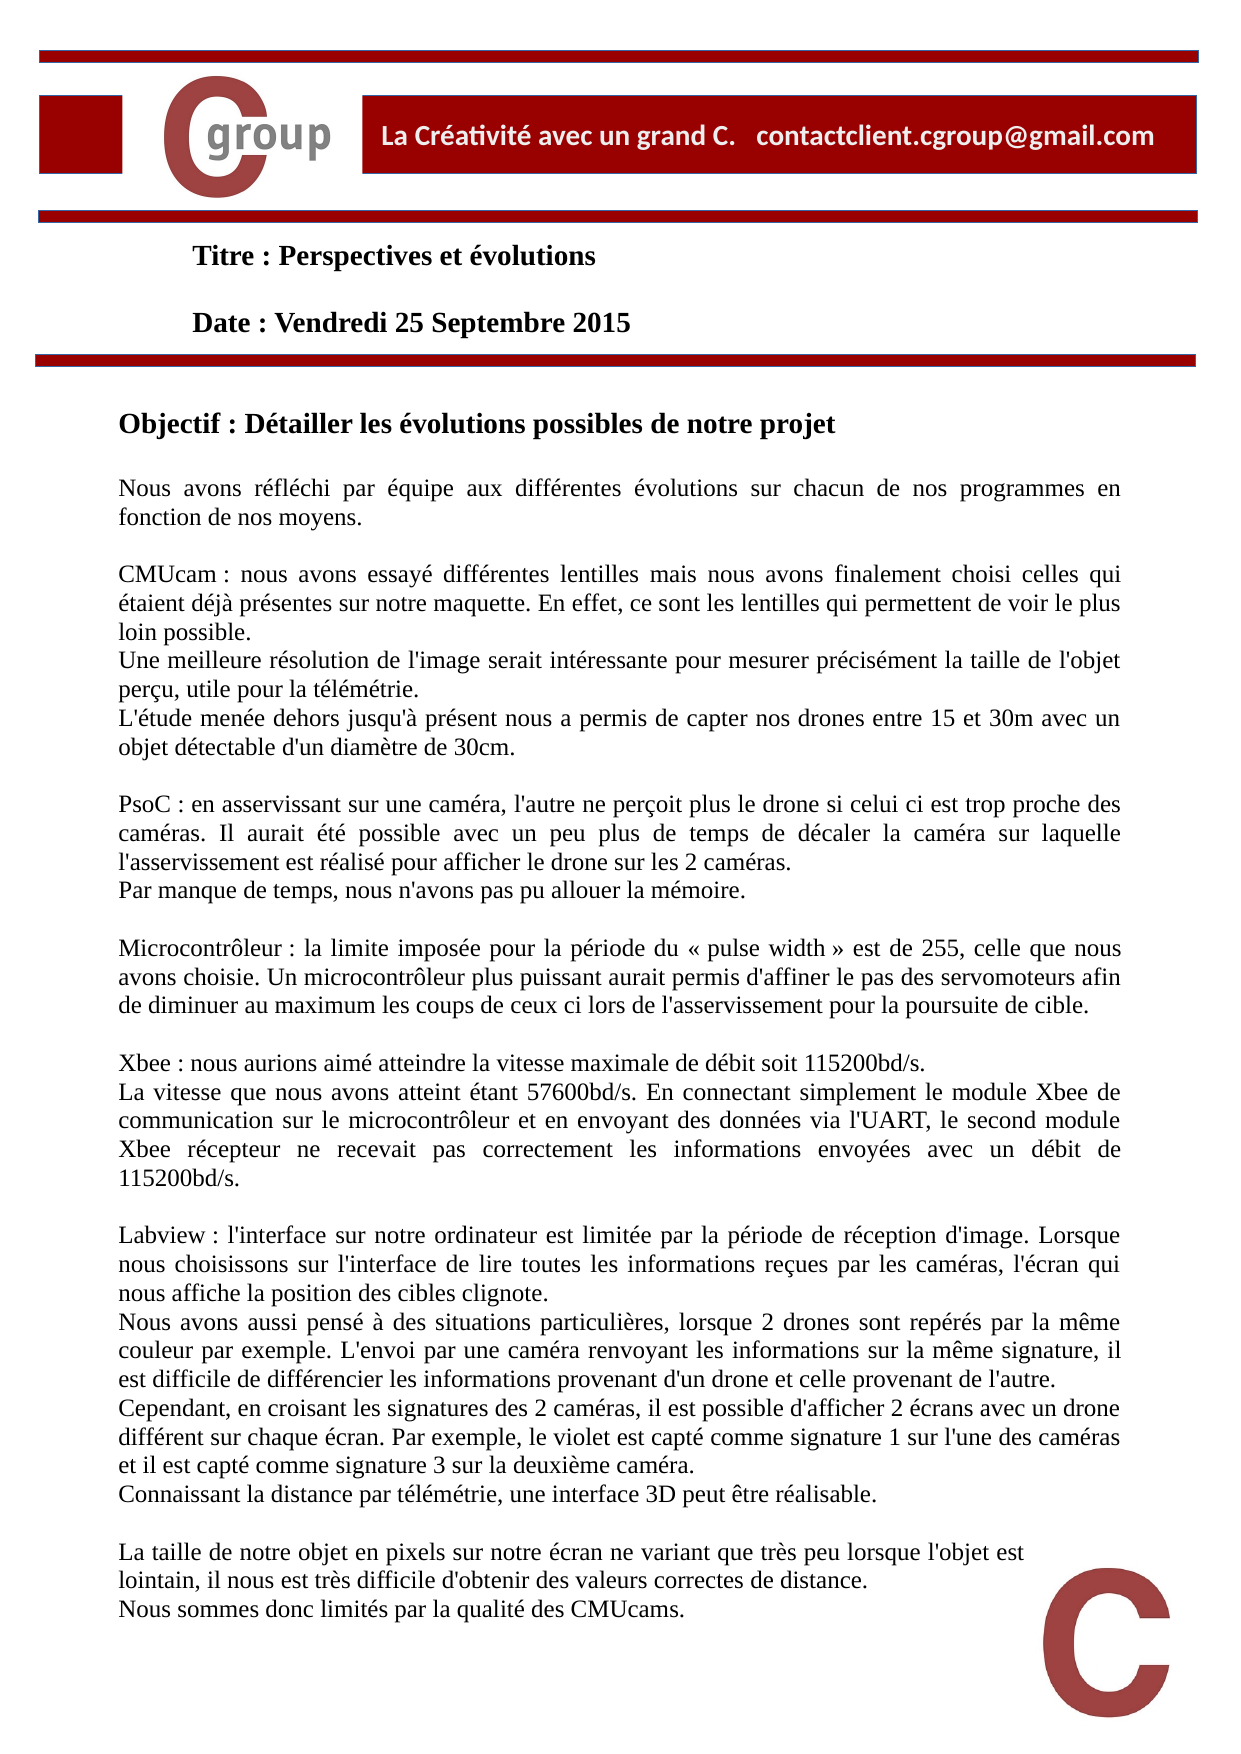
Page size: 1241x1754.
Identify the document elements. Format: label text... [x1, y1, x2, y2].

text Cependant, en croisant les signatures des 2 caméras, il est possible d'afficher 2 écrans avec un drone différent sur chaque écran. Par exemple, le violet est capté comme signature 1 sur l'une des caméras et il est capté comme signature 3 sur la deuxième caméra. [118, 1393, 1122, 1479]
text Nous avons aussi pensé à des situations particulières, lorsque 2 drones sont repérés par la même couleur par exemple. L'envoi par une caméra renvoyant les informations sur la même signature, il est difficile de différencier les informations provenant d'un drone et celle provenant de l'autre. [118, 1307, 1122, 1393]
text PsoC : en asservissant sur une caméra, l'autre ne perçoit plus le drone si celui ci est trop proche des caméras. Il aurait été possible avec un peu plus de temps de décaler la caméra sur laquelle l'asservissement est réalisé pour afficher le drone sur les 2 caméras. [118, 789, 1122, 876]
text Labview : l'interface sur notre ordinateur est limitée par la période de réception d'image. Lorsque nous choisissons sur l'interface de lire toutes les informations reçues par les caméras, l'écran qui nous affiche la position des cibles clignote. [118, 1221, 1122, 1307]
picture [1025, 1538, 1241, 1754]
text L'étude menée dehors jusqu'à présent nous a permis de capter nos drones entre 15 et 30m avec un objet détectable d'un diamètre de 30cm. [118, 703, 1122, 761]
text CMUcam : nous avons essayé différentes lentilles mais nous avons finalement choisi celles qui étaient déjà présentes sur notre maquette. En effet, ce sont les lentilles qui permettent de voir le plus loin possible. [118, 559, 1122, 646]
text Xbee : nous aurions aimé atteindre la vitesse maximale de débit soit 115200bd/s. [118, 1048, 1122, 1077]
text Nous sommes donc limités par la qualité des CMUcams. [118, 1594, 1025, 1623]
text Titre : Perspectives et évolutions [118, 238, 1122, 272]
text Par manque de temps, nous n'avons pas pu allouer la mémoire. [118, 876, 1122, 904]
text Nous avons réfléchi par équipe aux différentes évolutions sur chacun de nos programmes en fonction de nos moyens. [118, 473, 1122, 531]
text La vitesse que nous avons atteint étant 57600bd/s. En connectant simplement le module Xbee de communication sur le microcontrôleur et en envoyant des données via l'UART, le second module Xbee récepteur ne recevait pas correctement les informations envoyées avec un débit de 115200bd/s. [118, 1077, 1122, 1192]
text Microcontrôleur : la limite imposée pour la période du « pulse width » est de 255, celle que nous avons choisie. Un microcontrôleur plus puissant aurait permis d'affiner le pas des servomoteurs afin de diminuer au maximum les coups de ceux ci lors de l'asservissement pour la poursuite de cible. [118, 933, 1122, 1019]
text Une meilleure résolution de l'image serait intéressante pour mesurer précisément la taille de l'objet perçu, utile pour la télémétrie. [118, 646, 1122, 703]
picture [122, 63, 363, 210]
text Date : Vendredi 25 Septembre 2015 [118, 305, 1122, 339]
text Objectif : Détailler les évolutions possibles de notre projet [118, 406, 1122, 439]
text La taille de notre objet en pixels sur notre écran ne variant que très peu lorsque l'objet est lointain, il nous est très difficile d'obtenir des valeurs correctes de distance. [118, 1537, 1122, 1594]
text Connaissant la distance par télémétrie, une interface 3D peut être réalisable. [118, 1479, 1122, 1508]
